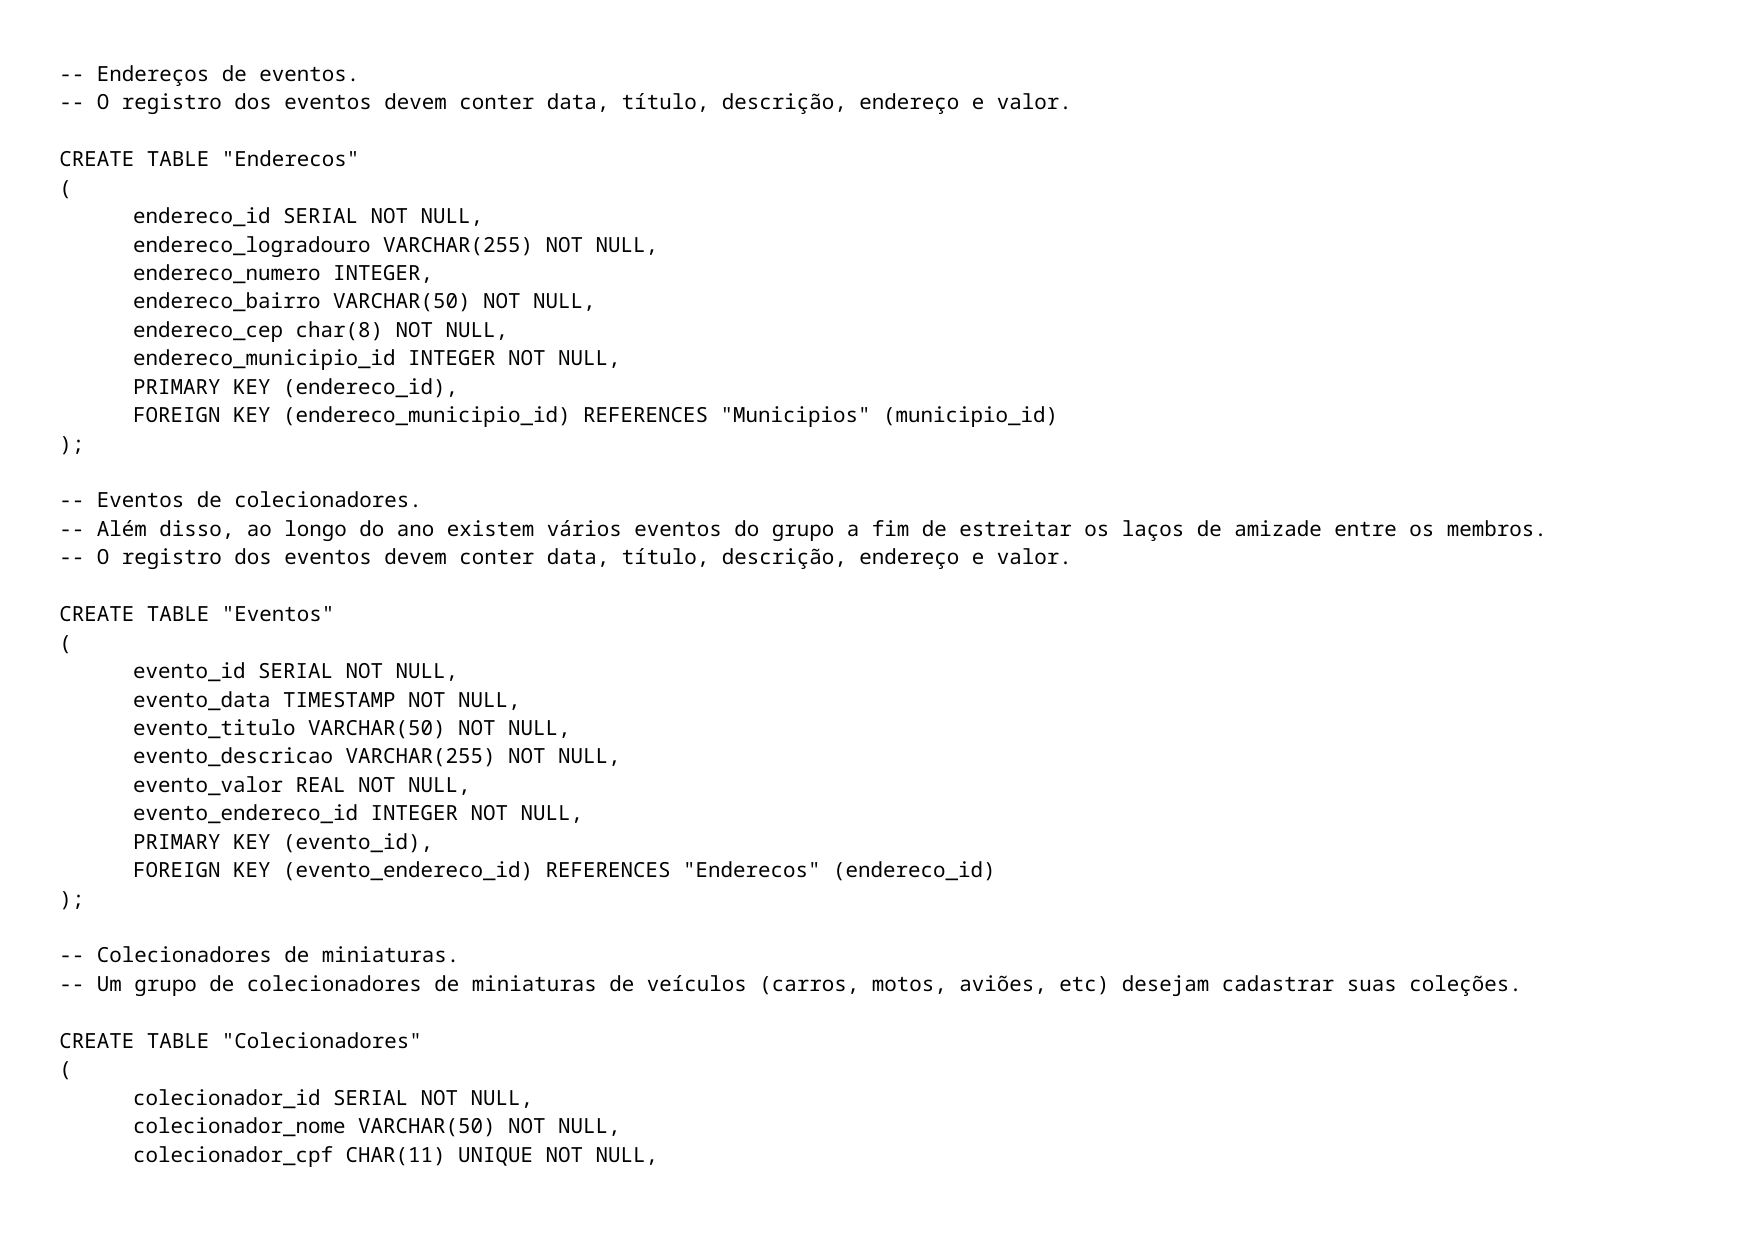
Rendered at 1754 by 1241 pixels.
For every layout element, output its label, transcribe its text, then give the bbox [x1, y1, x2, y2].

text endereco_numero INTEGER, [59, 258, 1695, 287]
text evento_data TIMESTAMP NOT NULL, [59, 685, 1695, 713]
text ); [59, 429, 1695, 457]
text colecionador_nome VARCHAR(50) NOT NULL, [59, 1111, 1695, 1140]
text colecionador_cpf CHAR(11) UNIQUE NOT NULL, [59, 1140, 1695, 1168]
text evento_endereco_id INTEGER NOT NULL, [59, 798, 1695, 827]
text endereco_municipio_id INTEGER NOT NULL, [59, 343, 1695, 372]
text -- Um grupo de colecionadores de miniaturas de veículos (carros, motos, aviões, etc) desejam cadastrar suas coleções. [59, 969, 1695, 997]
text -- O registro dos eventos devem conter data, título, descrição, endereço e valor. [59, 87, 1695, 116]
text -- Colecionadores de miniaturas. [59, 941, 1695, 969]
text PRIMARY KEY (endereco_id), [59, 372, 1695, 400]
text evento_titulo VARCHAR(50) NOT NULL, [59, 713, 1695, 742]
text FOREIGN KEY (evento_endereco_id) REFERENCES "Enderecos" (endereco_id) [59, 855, 1695, 884]
text endereco_logradouro VARCHAR(255) NOT NULL, [59, 230, 1695, 258]
text ( [59, 1054, 1695, 1083]
text FOREIGN KEY (endereco_municipio_id) REFERENCES "Municipios" (municipio_id) [59, 400, 1695, 429]
text CREATE TABLE "Enderecos" [59, 144, 1695, 173]
text CREATE TABLE "Colecionadores" [59, 1026, 1695, 1054]
text ( [59, 628, 1695, 656]
text ( [59, 173, 1695, 201]
text evento_valor REAL NOT NULL, [59, 770, 1695, 798]
text endereco_bairro VARCHAR(50) NOT NULL, [59, 287, 1695, 315]
text CREATE TABLE "Eventos" [59, 599, 1695, 628]
text evento_id SERIAL NOT NULL, [59, 656, 1695, 685]
text -- Eventos de colecionadores. [59, 486, 1695, 514]
text evento_descricao VARCHAR(255) NOT NULL, [59, 742, 1695, 770]
text PRIMARY KEY (evento_id), [59, 827, 1695, 855]
text endereco_cep char(8) NOT NULL, [59, 315, 1695, 343]
text colecionador_id SERIAL NOT NULL, [59, 1083, 1695, 1111]
text -- Endereços de eventos. [59, 59, 1695, 87]
text -- O registro dos eventos devem conter data, título, descrição, endereço e valor. [59, 542, 1695, 571]
text -- Além disso, ao longo do ano existem vários eventos do grupo a fim de estreitar os laços de amizade entre os membros. [59, 514, 1695, 542]
text ); [59, 884, 1695, 912]
text endereco_id SERIAL NOT NULL, [59, 201, 1695, 230]
